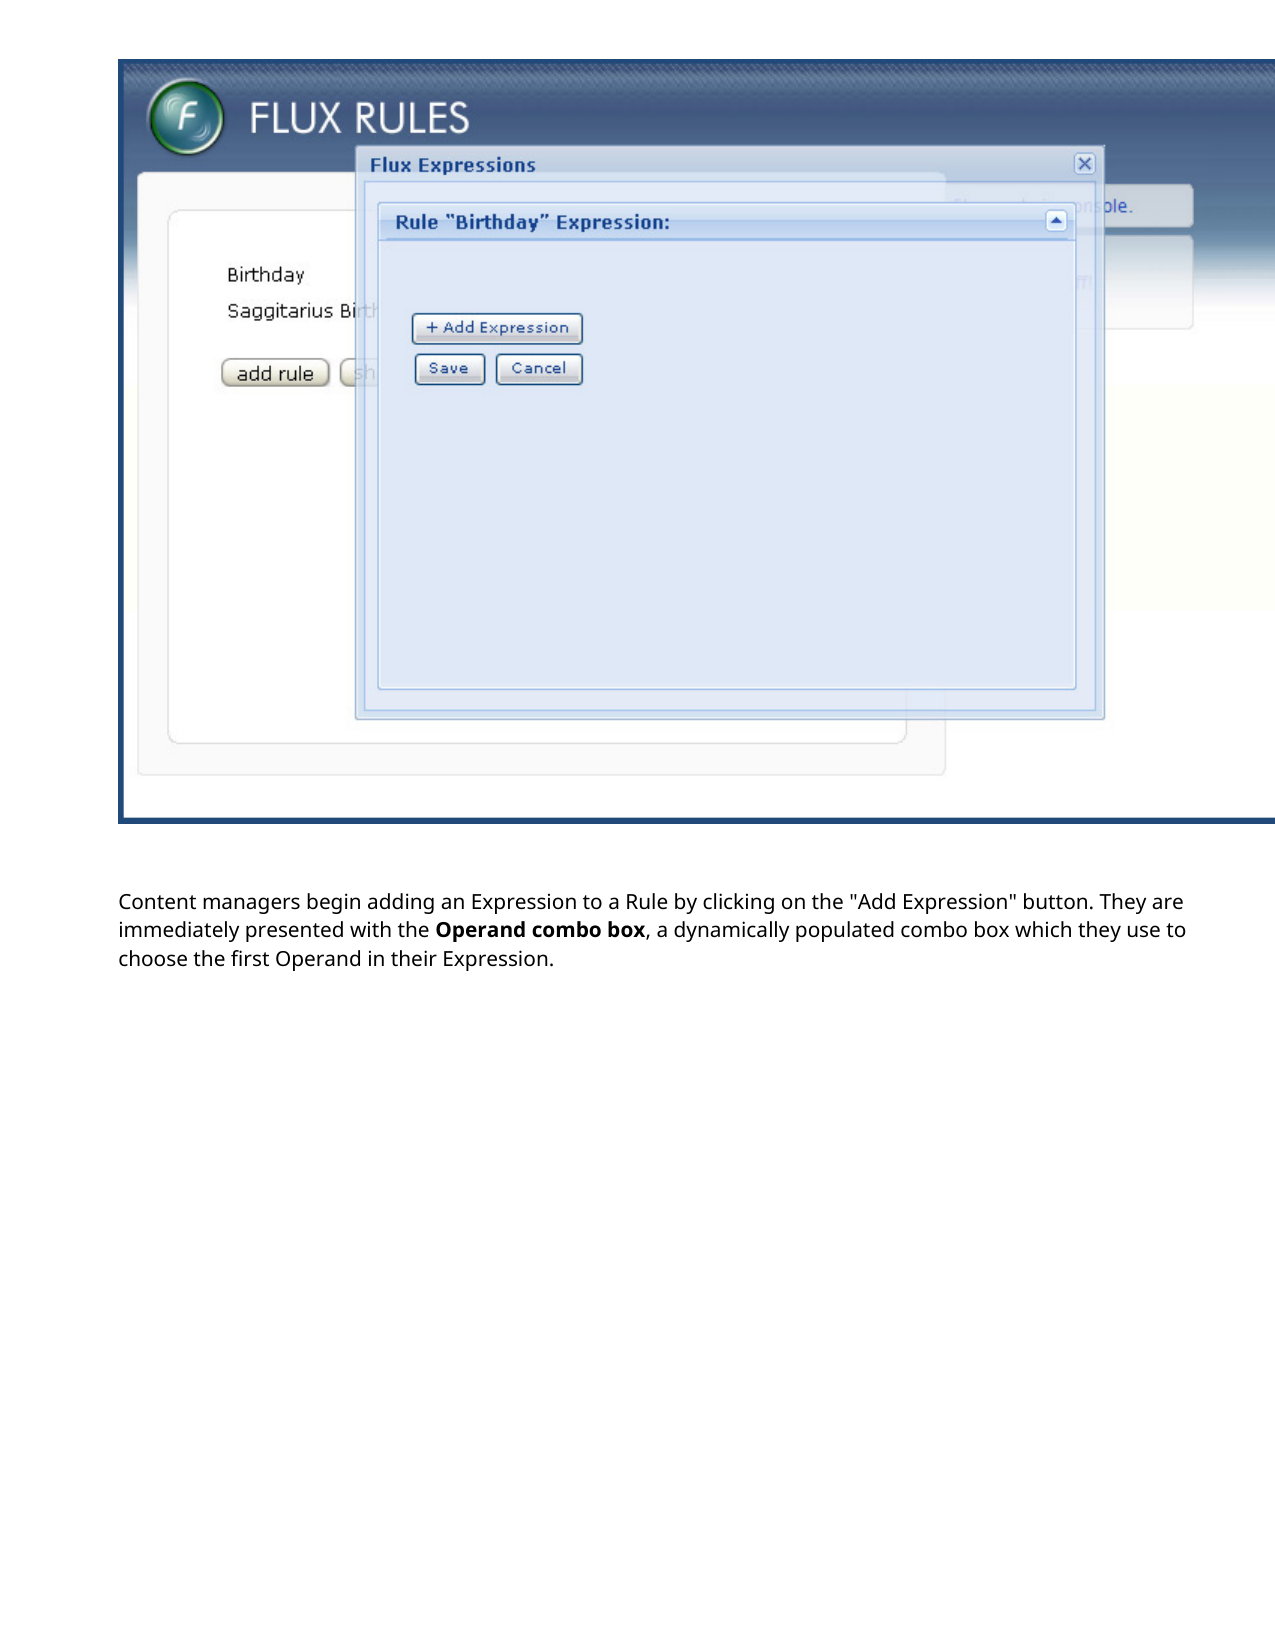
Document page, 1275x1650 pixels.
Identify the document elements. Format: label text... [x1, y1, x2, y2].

text Content managers begin adding an Expression to a Rule by clicking on the "Add Expression" button. They are immediately presented with the Operand combo box, a dynamically populated combo box which they use to choose the first Operand in their Expression. [118, 887, 1216, 972]
picture [118, 59, 1275, 824]
